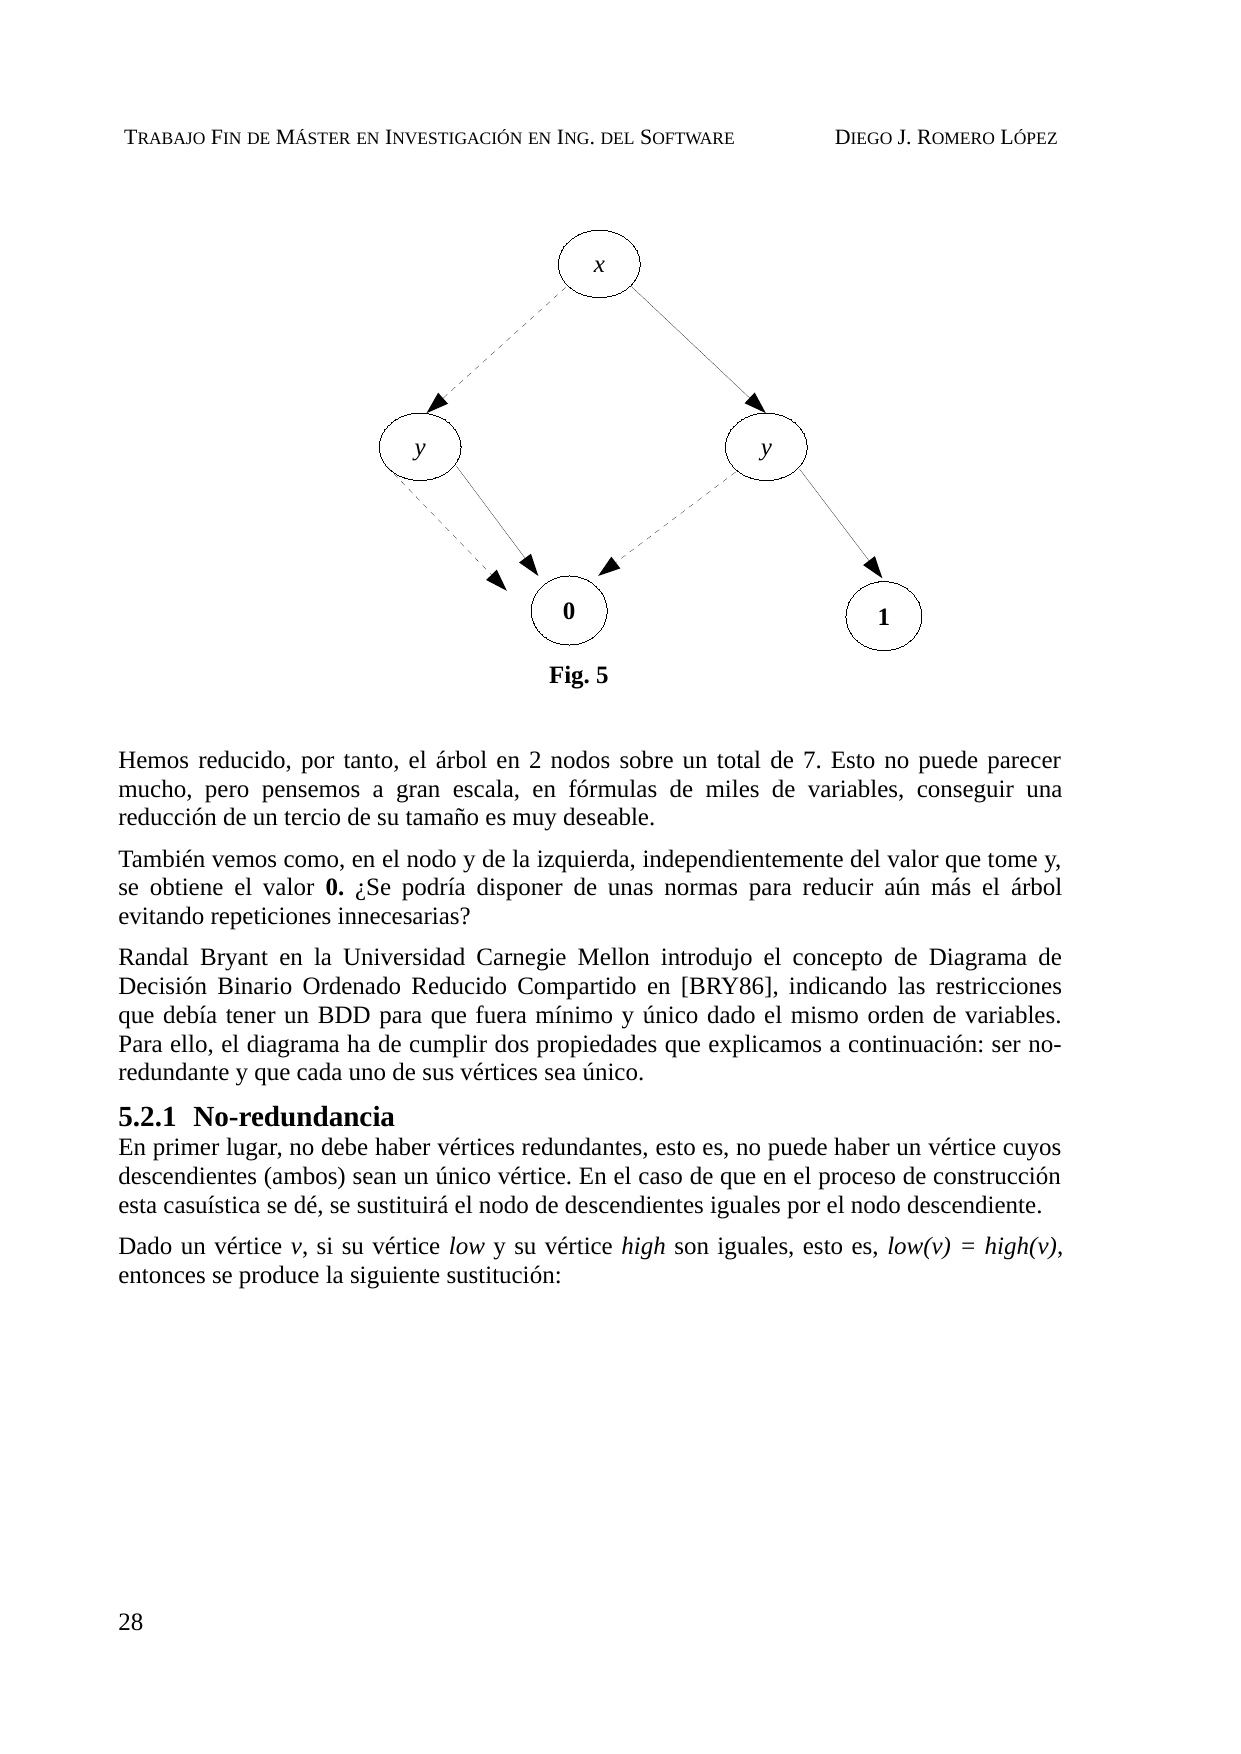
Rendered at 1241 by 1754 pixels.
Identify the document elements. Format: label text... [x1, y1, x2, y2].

text También vemos como, en el nodo y de la izquierda, independientemente del valor que tome y, se obtiene el valor 0. ¿Se podría disponer de unas normas para reducir aún más el árbol evitando repeticiones innecesarias? [118, 844, 1063, 930]
subtitle No-redundancia [118, 1099, 1063, 1132]
text En primer lugar, no debe haber vértices redundantes, esto es, no puede haber un vértice cuyos descendientes (ambos) sean un único vértice. En el caso de que en el proceso de construcción esta casuística se dé, se sustituirá el nodo de descendientes iguales por el nodo descendiente. [118, 1132, 1063, 1218]
text Randal Bryant en la Universidad Carnegie Mellon introdujo el concepto de Diagrama de Decisión Binario Ordenado Reducido Compartido en [BRY86], indicando las restricciones que debía tener un BDD para que fuera mínimo y único dado el mismo orden de variables. Para ello, el diagrama ha de cumplir dos propiedades que explicamos a continuación: ser no-redundante y que cada uno de sus vértices sea único. [118, 942, 1063, 1086]
text Dado un vértice v, si su vértice low y su vértice high son iguales, esto es, low(v) = high(v), entonces se produce la siguiente sustitución: [118, 1231, 1063, 1288]
text Hemos reducido, por tanto, el árbol en 2 nodos sobre un total de 7. Esto no puede parecer mucho, pero pensemos a gran escala, en fórmulas de miles de variables, conseguir una reducción de un tercio de su tamaño es muy deseable. [118, 745, 1063, 831]
